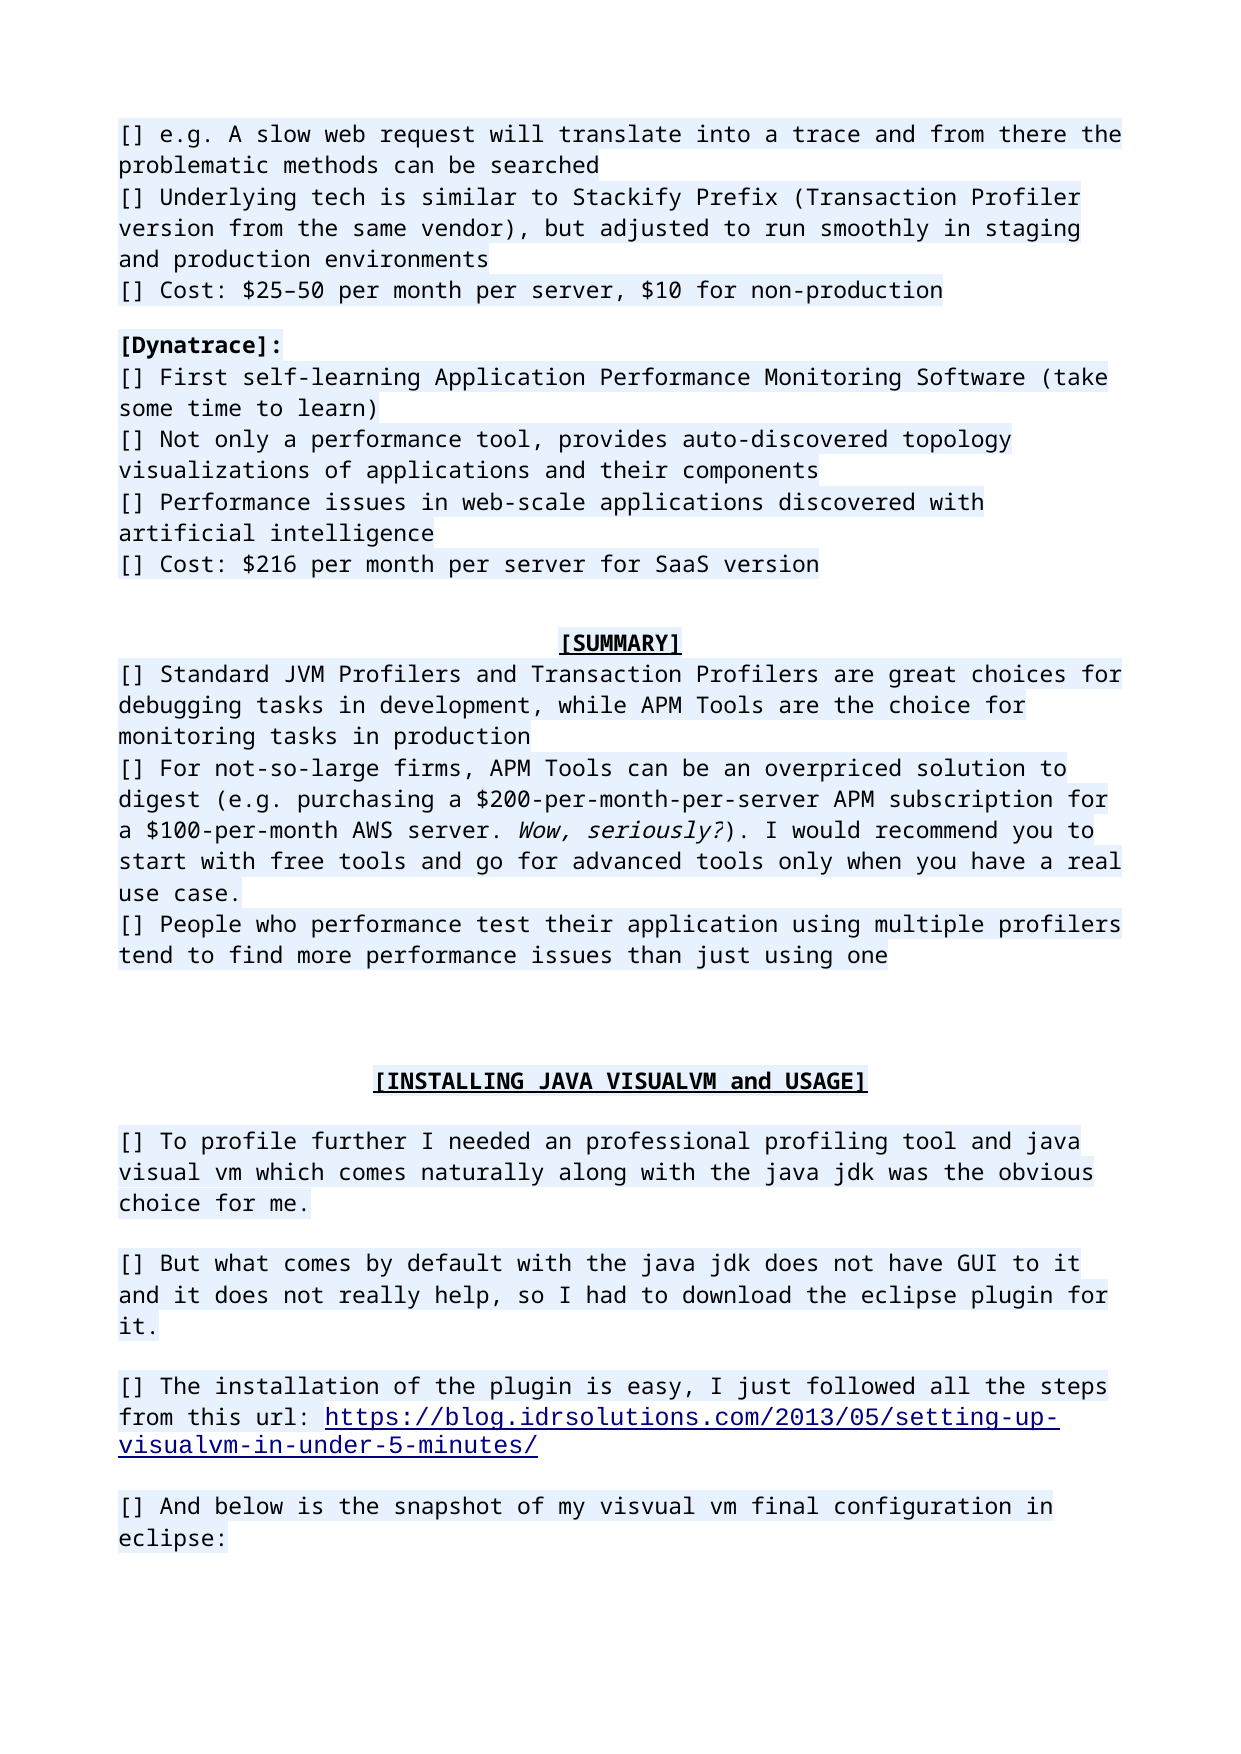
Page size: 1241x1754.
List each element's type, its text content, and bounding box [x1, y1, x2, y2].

text [] People who performance test their application using multiple profilers tend to find more performance issues than just using one [118, 908, 1122, 970]
text [INSTALLING JAVA VISUALVM and USAGE] [118, 1065, 1122, 1096]
text [] And below is the snapshot of my visvual vm final configuration in eclipse: [118, 1490, 1122, 1553]
text [] Standard JVM Profilers and Transaction Profilers are great choices for debugging tasks in development, while APM Tools are the choice for monitoring tasks in production [118, 658, 1122, 752]
text [SUMMARY] [118, 627, 1122, 658]
text [] For not-so-large firms, APM Tools can be an overpriced solution to digest (e.g. purchasing a $200-per-month-per-server APM subscription for a $100-per-month AWS server. Wow, seriously?). I would recommend you to start with free tools and go for advanced tools only when you have a real use case. [118, 752, 1122, 908]
text [] Underlying tech is similar to Stackify Prefix (Transaction Profiler version from the same vendor), but adjusted to run smoothly in staging and production environments [118, 181, 1122, 274]
text [] First self-learning Application Performance Monitoring Software (take some time to learn) [118, 361, 1122, 423]
text [] e.g. A slow web request will translate into a trace and from there the problematic methods can be searched [118, 118, 1122, 181]
text [] Not only a performance tool, provides auto-discovered topology visualizations of applications and their components [118, 423, 1122, 486]
text [] To profile further I needed an professional profiling tool and java visual vm which comes naturally along with the java jdk was the obvious choice for me. [118, 1125, 1122, 1219]
text [] Performance issues in web-scale applications discovered with artificial intelligence [118, 486, 1122, 548]
text [] Cost: $216 per month per server for SaaS version [118, 548, 1122, 579]
text [Dynatrace]: [118, 329, 1122, 361]
text [] But what comes by default with the java jdk does not have GUI to it and it does not really help, so I had to download the eclipse plugin for it. [118, 1247, 1122, 1341]
text [] Cost: $25–50 per month per server, $10 for non-production [118, 274, 1122, 306]
text [] The installation of the plugin is easy, I just followed all the steps from this url: https://blog.idrsolutions.com/2013/05/setting-up-visualvm-in-under-5-minutes/ [118, 1370, 1122, 1461]
